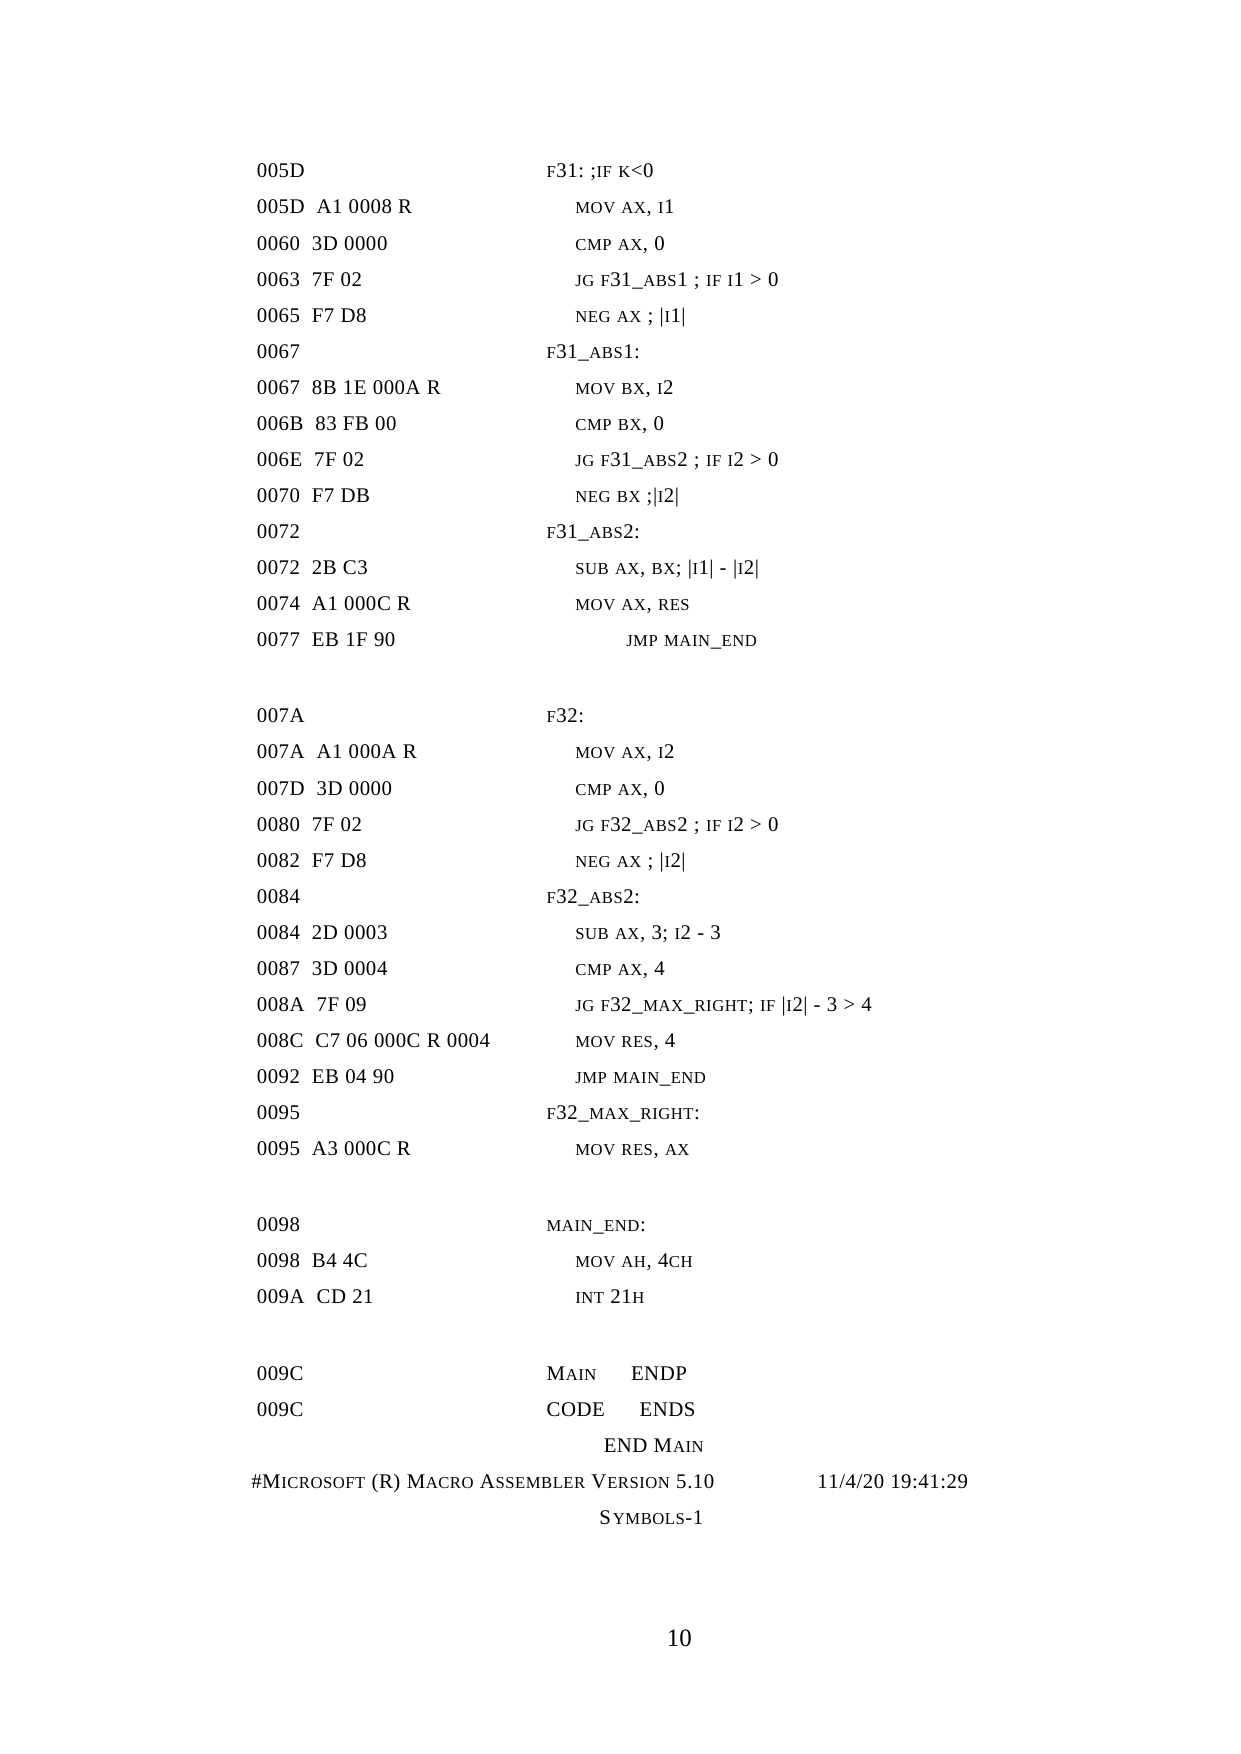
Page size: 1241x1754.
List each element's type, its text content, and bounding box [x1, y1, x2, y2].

text END Main [177, 1433, 1181, 1457]
text 009C CODE ENDS [177, 1397, 1181, 1421]
text 0065 F7 D8 neg ax ; |i1| [177, 303, 1181, 327]
text 0072 2B C3 sub ax, bx; |i1| - |i2| [177, 555, 1181, 579]
text 009C Main ENDP [177, 1361, 1181, 1385]
text 0095 A3 000C R mov res, ax [177, 1136, 1181, 1160]
text 007A A1 000A R mov ax, i2 [177, 739, 1181, 763]
text 0074 A1 000C R mov ax, res [177, 591, 1181, 615]
text 0098 main_end: [177, 1212, 1181, 1236]
text #Microsoft (R) Macro Assembler Version 5.10 11/4/20 19:41:29 [177, 1469, 1181, 1493]
text 007D 3D 0000 cmp ax, 0 [177, 775, 1181, 799]
text 0095 f32_max_right: [177, 1100, 1181, 1124]
text 0080 7F 02 jg f32_abs2 ; if i2 > 0 [177, 811, 1181, 836]
text 0084 2D 0003 sub ax, 3; i2 - 3 [177, 919, 1181, 944]
text Symbols-1 [177, 1505, 1181, 1529]
text 008C C7 06 000C R 0004 mov res, 4 [177, 1028, 1181, 1052]
text 005D f31: ;if k<0 [177, 158, 1181, 182]
text 0087 3D 0004 cmp ax, 4 [177, 956, 1181, 980]
text 005D A1 0008 R mov ax, i1 [177, 194, 1181, 218]
text 0082 F7 D8 neg ax ; |i2| [177, 847, 1181, 872]
text 0067 8B 1E 000A R mov bx, i2 [177, 375, 1181, 399]
text 006E 7F 02 jg f31_abs2 ; if i2 > 0 [177, 447, 1181, 471]
text 006B 83 FB 00 cmp bx, 0 [177, 411, 1181, 435]
text 0077 EB 1F 90 jmp main_end [177, 627, 1181, 651]
text 0060 3D 0000 cmp ax, 0 [177, 231, 1181, 254]
text 0070 F7 DB neg bx ;|i2| [177, 483, 1181, 507]
text 0072 f31_abs2: [177, 519, 1181, 543]
text 0098 B4 4C mov ah, 4ch [177, 1248, 1181, 1272]
text 008A 7F 09 jg f32_max_right; if |i2| - 3 > 4 [177, 992, 1181, 1016]
text 009A CD 21 int 21h [177, 1284, 1181, 1308]
text 0084 f32_abs2: [177, 883, 1181, 908]
text 007A f32: [177, 703, 1181, 727]
text 0063 7F 02 jg f31_abs1 ; if i1 > 0 [177, 267, 1181, 291]
text 0092 EB 04 90 jmp main_end [177, 1064, 1181, 1088]
text 0067 f31_abs1: [177, 339, 1181, 363]
